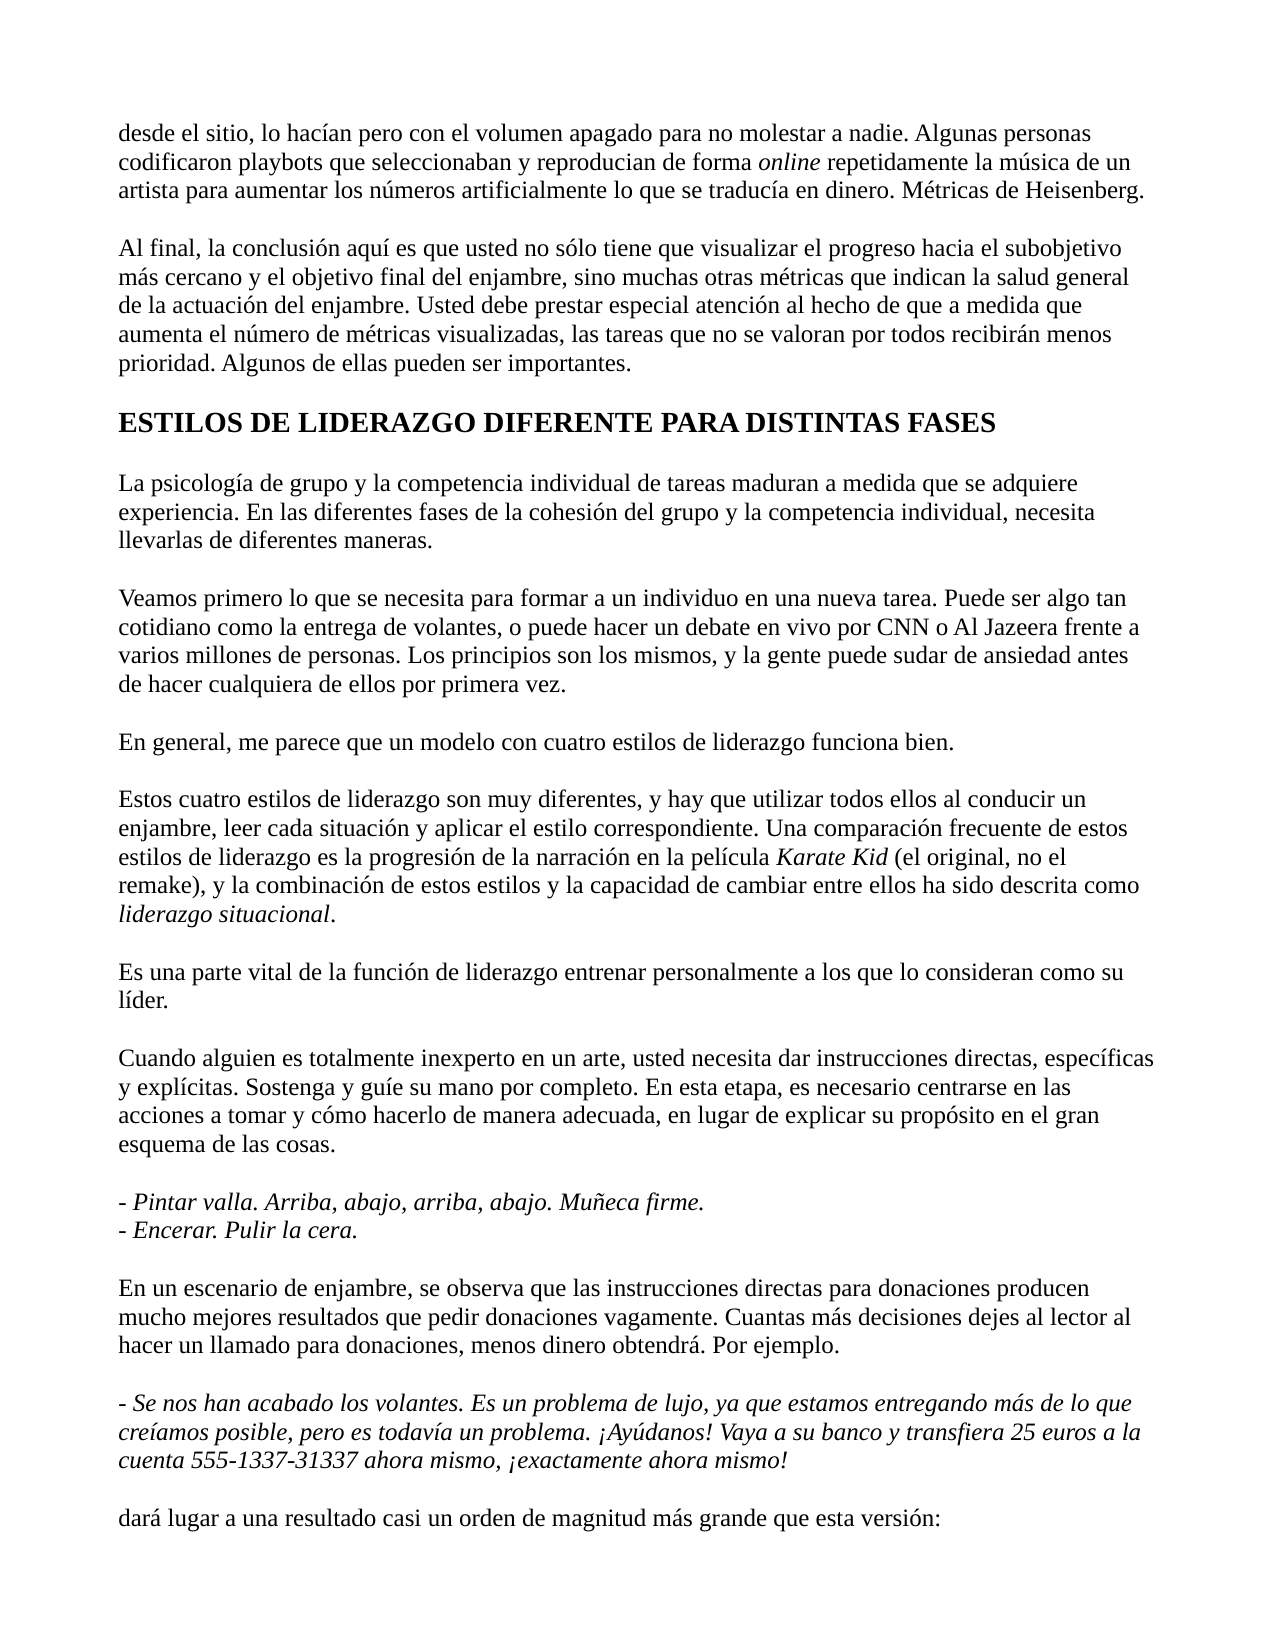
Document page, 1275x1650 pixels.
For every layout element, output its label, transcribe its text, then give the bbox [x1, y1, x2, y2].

text ESTILOS DE LIDERAZGO DIFERENTE PARA DISTINTAS FASES [118, 406, 1157, 439]
text - Se nos han acabado los volantes. Es un problema de lujo, ya que estamos entregando más de lo que creíamos posible, pero es todavía un problema. ¡Ayúdanos! Vaya a su banco y transfiera 25 euros a la cuenta 555-1337-31337 ahora mismo, ¡exactamente ahora mismo! [118, 1388, 1157, 1474]
text En general, me parece que un modelo con cuatro estilos de liderazgo funciona bien. [118, 727, 1157, 755]
text Veamos primero lo que se necesita para formar a un individuo en una nueva tarea. Puede ser algo tan cotidiano como la entrega de volantes, o puede hacer un debate en vivo por CNN o Al Jazeera frente a varios millones de personas. Los principios son los mismos, y la gente puede sudar de ansiedad antes de hacer cualquiera de ellos por primera vez. [118, 583, 1157, 698]
text Estos cuatro estilos de liderazgo son muy diferentes, y hay que utilizar todos ellos al conducir un enjambre, leer cada situación y aplicar el estilo correspondiente. Una comparación frecuente de estos estilos de liderazgo es la progresión de la narración en la película Karate Kid (el original, no el remake), y la combinación de estos estilos y la capacidad de cambiar entre ellos ha sido descrita como liderazgo situacional. [118, 784, 1157, 928]
text desde el sitio, lo hacían pero con el volumen apagado para no molestar a nadie. Algunas personas codificaron playbots que seleccionaban y reproducian de forma online repetidamente la música de un artista para aumentar los números artificialmente lo que se traducía en dinero. Métricas de Heisenberg. [118, 118, 1157, 204]
text - Pintar valla. Arriba, abajo, arriba, abajo. Muñeca firme. [118, 1187, 1157, 1215]
text Cuando alguien es totalmente inexperto en un arte, usted necesita dar instrucciones directas, específicas y explícitas. Sostenga y guíe su mano por completo. En esta etapa, es necesario centrarse en las acciones a tomar y cómo hacerlo de manera adecuada, en lugar de explicar su propósito en el gran esquema de las cosas. [118, 1043, 1157, 1158]
text En un escenario de enjambre, se observa que las instrucciones directas para donaciones producen mucho mejores resultados que pedir donaciones vagamente. Cuantas más decisiones dejes al lector al hacer un llamado para donaciones, menos dinero obtendrá. Por ejemplo. [118, 1273, 1157, 1359]
text dará lugar a una resultado casi un orden de magnitud más grande que esta versión: [118, 1503, 1157, 1532]
text Es una parte vital de la función de liderazgo entrenar personalmente a los que lo consideran como su líder. [118, 957, 1157, 1014]
text - Encerar. Pulir la cera. [118, 1215, 1157, 1244]
text Al final, la conclusión aquí es que usted no sólo tiene que visualizar el progreso hacia el subobjetivo más cercano y el objetivo final del enjambre, sino muchas otras métricas que indican la salud general de la actuación del enjambre. Usted debe prestar especial atención al hecho de que a medida que aumenta el número de métricas visualizadas, las tareas que no se valoran por todos recibirán menos prioridad. Algunos de ellas pueden ser importantes. [118, 233, 1157, 377]
text La psicología de grupo y la competencia individual de tareas maduran a medida que se adquiere experiencia. En las diferentes fases de la cohesión del grupo y la competencia individual, necesita llevarlas de diferentes maneras. [118, 468, 1157, 554]
